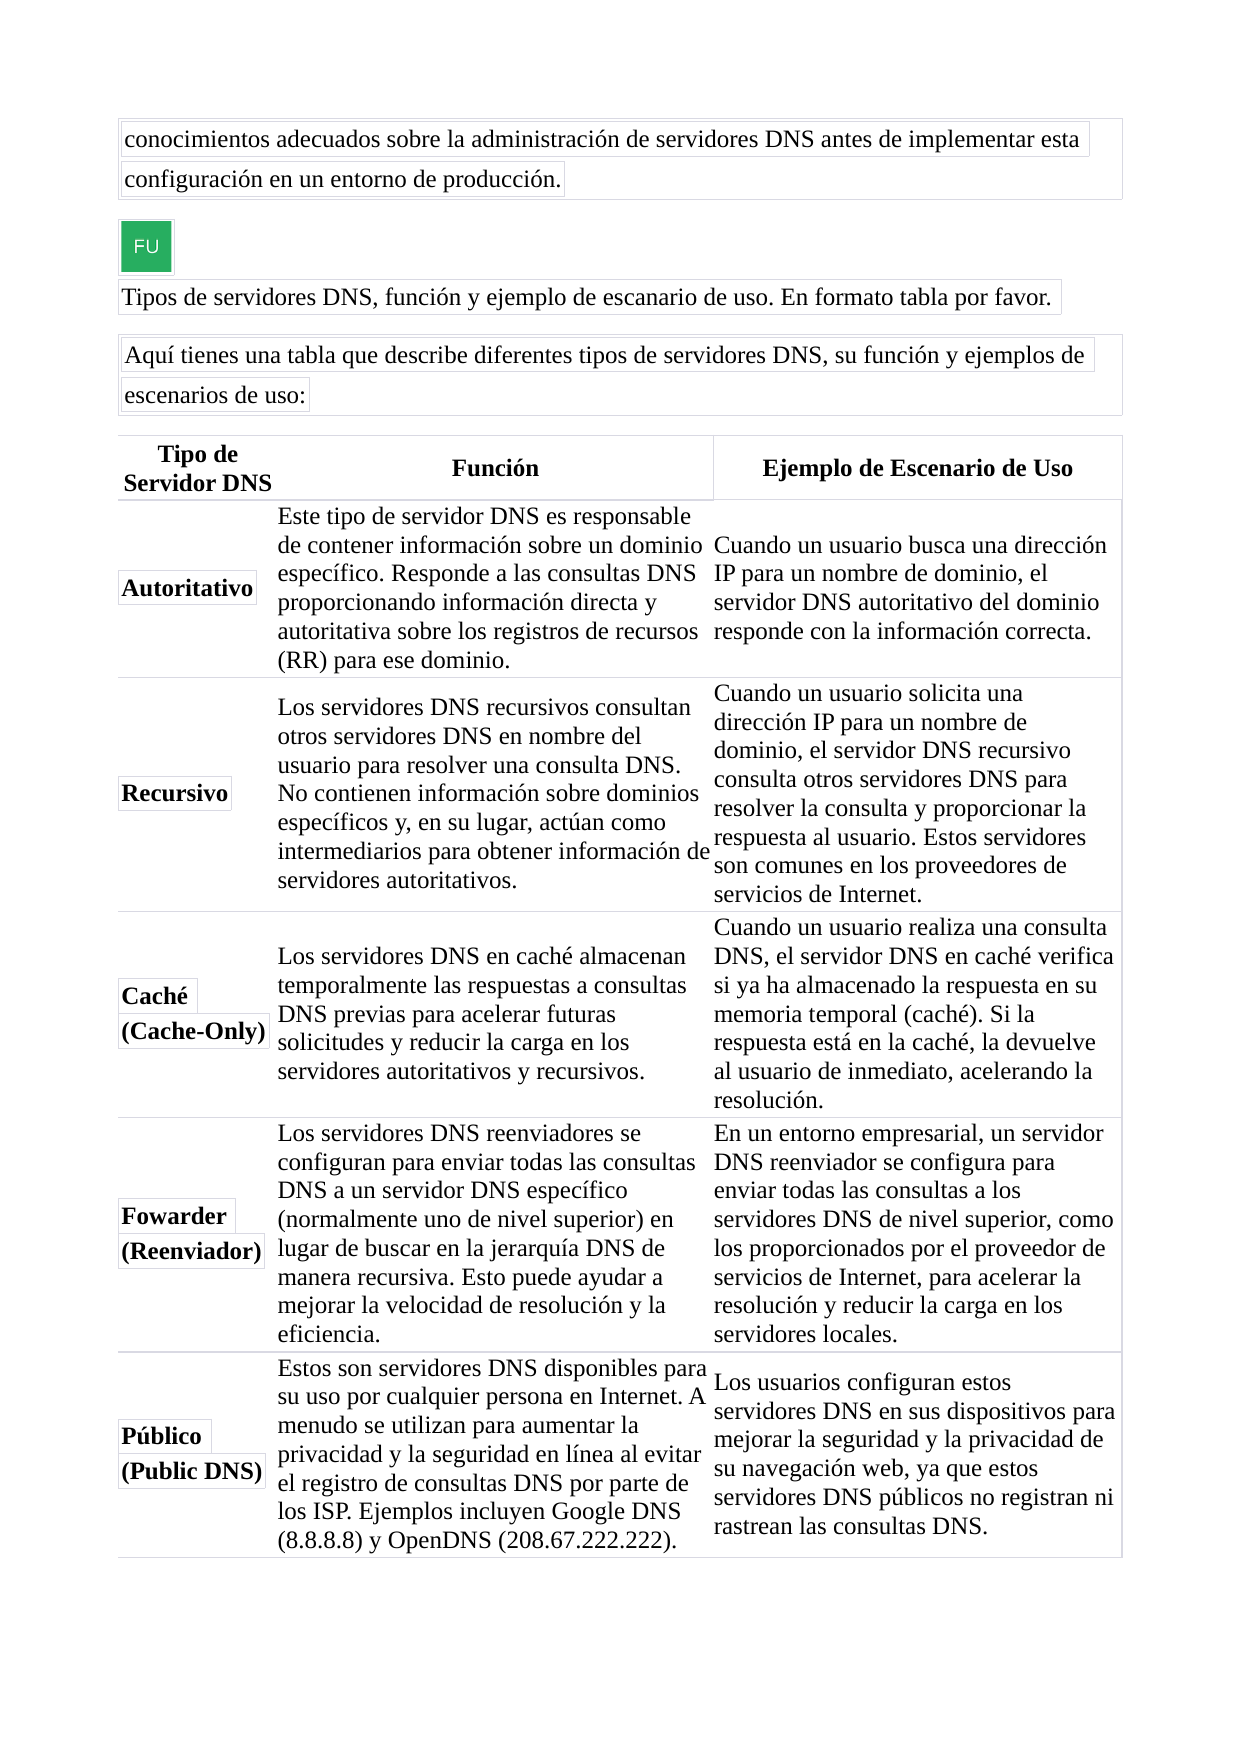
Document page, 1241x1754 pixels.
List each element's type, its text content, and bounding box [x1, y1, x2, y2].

table_cell Recursivo [118, 678, 277, 911]
text Aquí tienes una tabla que describe diferentes tipos de servidores DNS, su función y ejemplos de escenarios de uso: [119, 335, 1122, 415]
table_cell Los usuarios configuran estos servidores DNS en sus dispositivos para mejorar la seguridad y la privacidad de su navegación web, ya que estos servidores DNS públicos no registran ni rastrean las consultas DNS. [714, 1353, 1121, 1557]
table_cell Este tipo de servidor DNS es responsable de contener información sobre un dominio específico. Responde a las consultas DNS proporcionando información directa y autoritativa sobre los registros de recursos (RR) para ese dominio. [277, 501, 713, 676]
table_header Función [277, 436, 713, 499]
table_cell Fowarder (Reenviador) [118, 1118, 277, 1351]
table_cell Caché (Cache-Only) [118, 912, 277, 1117]
table_cell Los servidores DNS recursivos consultan otros servidores DNS en nombre del usuario para resolver una consulta DNS. No contienen información sobre dominios específicos y, en su lugar, actúan como intermediarios para obtener información de servidores autoritativos. [277, 678, 713, 911]
table_cell Cuando un usuario solicita una dirección IP para un nombre de dominio, el servidor DNS recursivo consulta otros servidores DNS para resolver la consulta y proporcionar la respuesta al usuario. Estos servidores son comunes en los proveedores de servicios de Internet. [714, 678, 1121, 911]
table_cell Los servidores DNS en caché almacenan temporalmente las respuestas a consultas DNS previas para acelerar futuras solicitudes y reducir la carga en los servidores autoritativos y recursivos. [277, 912, 713, 1117]
picture [121, 221, 172, 272]
table_cell Estos son servidores DNS disponibles para su uso por cualquier persona en Internet. A menudo se utilizan para aumentar la privacidad y la seguridad en línea al evitar el registro de consultas DNS por parte de los ISP. Ejemplos incluyen Google DNS (8.8.8.8) y OpenDNS (208.67.222.222). [277, 1353, 713, 1557]
table_cell Autoritativo [118, 501, 277, 676]
text conocimientos adecuados sobre la administración de servidores DNS antes de implementar esta configuración en un entorno de producción. [119, 119, 1122, 199]
text Tipos de servidores DNS, función y ejemplo de escanario de uso. En formato tabla por favor. [119, 280, 1061, 314]
table_cell Los servidores DNS reenviadores se configuran para enviar todas las consultas DNS a un servidor DNS específico (normalmente uno de nivel superior) en lugar de buscar en la jerarquía DNS de manera recursiva. Esto puede ayudar a mejorar la velocidad de resolución y la eficiencia. [277, 1118, 713, 1351]
table_cell Cuando un usuario realiza una consulta DNS, el servidor DNS en caché verifica si ya ha almacenado la respuesta en su memoria temporal (caché). Si la respuesta está en la caché, la devuelve al usuario de inmediato, acelerando la resolución. [714, 912, 1121, 1117]
text [1062, 279, 1122, 314]
table_header Ejemplo de Escenario de Uso [714, 436, 1122, 499]
table_cell En un entorno empresarial, un servidor DNS reenviador se configura para enviar todas las consultas a los servidores DNS de nivel superior, como los proporcionados por el proveedor de servicios de Internet, para acelerar la resolución y reducir la carga en los servidores locales. [714, 1118, 1121, 1351]
table_cell Cuando un usuario busca una dirección IP para un nombre de dominio, el servidor DNS autoritativo del dominio responde con la información correcta. [714, 500, 1121, 676]
table_cell Público (Public DNS) [118, 1353, 277, 1557]
table_header Tipo de Servidor DNS [118, 436, 277, 499]
